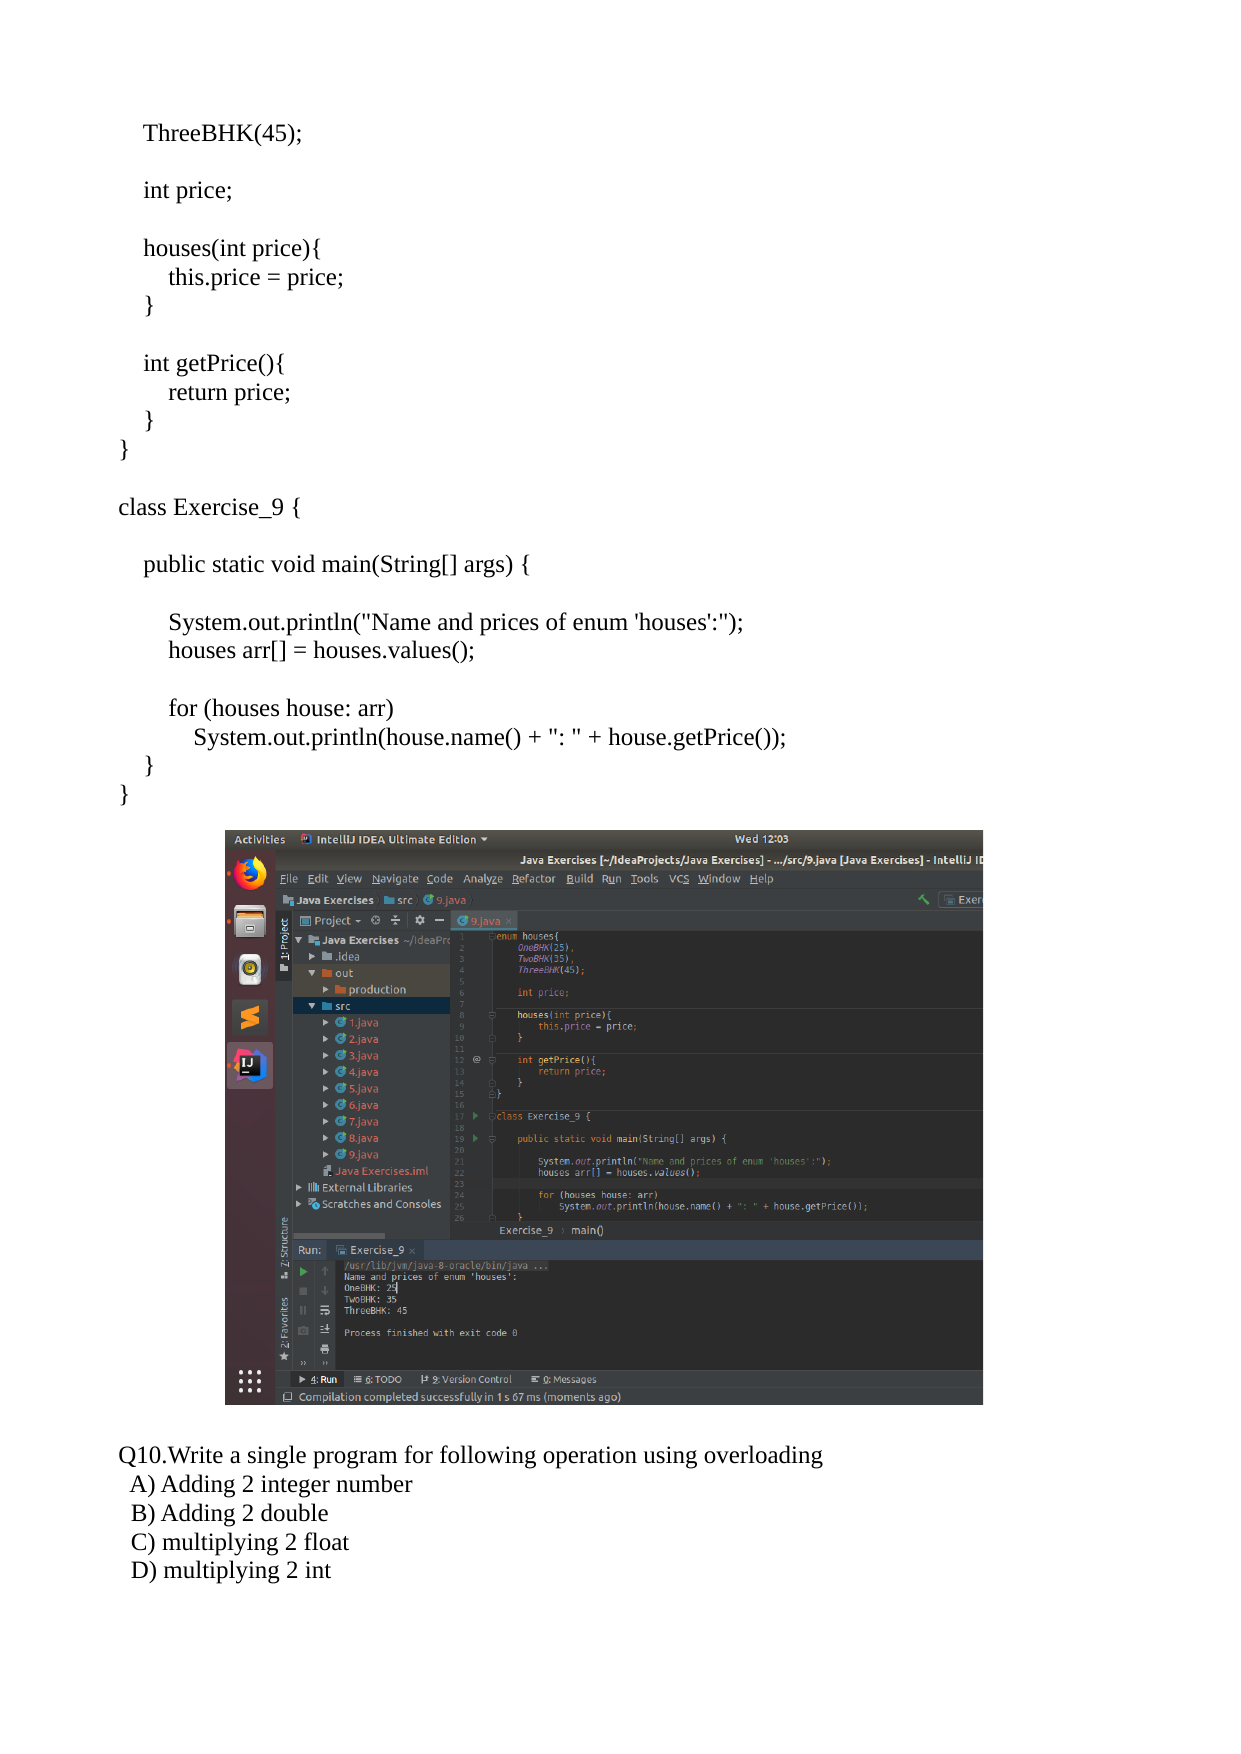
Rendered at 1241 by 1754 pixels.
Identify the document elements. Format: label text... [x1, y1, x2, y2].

text ThreeBHK(45); [118, 118, 1140, 147]
text this.price = price; [118, 262, 1140, 291]
text } [118, 434, 1140, 463]
text } [118, 291, 1140, 319]
text } [118, 751, 1140, 779]
text System.out.println(house.name() + ": " + house.getPrice()); [118, 722, 1140, 751]
text houses(int price){ [118, 233, 1140, 262]
text System.out.println("Name and prices of enum 'houses':"); [118, 607, 1140, 636]
text for (houses house: arr) [118, 693, 1140, 722]
text return price; [118, 377, 1140, 406]
text } [118, 779, 1140, 808]
text Q10.Write a single program for following operation using overloading A) Adding 2 integer number B) Adding 2 double C) multiplying 2 float D) multiplying 2 int [118, 1441, 1140, 1584]
text public static void main(String[] args) { [118, 549, 1140, 578]
text houses arr[] = houses.values(); [118, 636, 1140, 664]
text class Exercise_9 { [118, 492, 1140, 521]
text } [118, 406, 1140, 434]
text int price; [118, 176, 1140, 204]
picture [225, 830, 984, 1405]
text int getPrice(){ [118, 348, 1140, 377]
